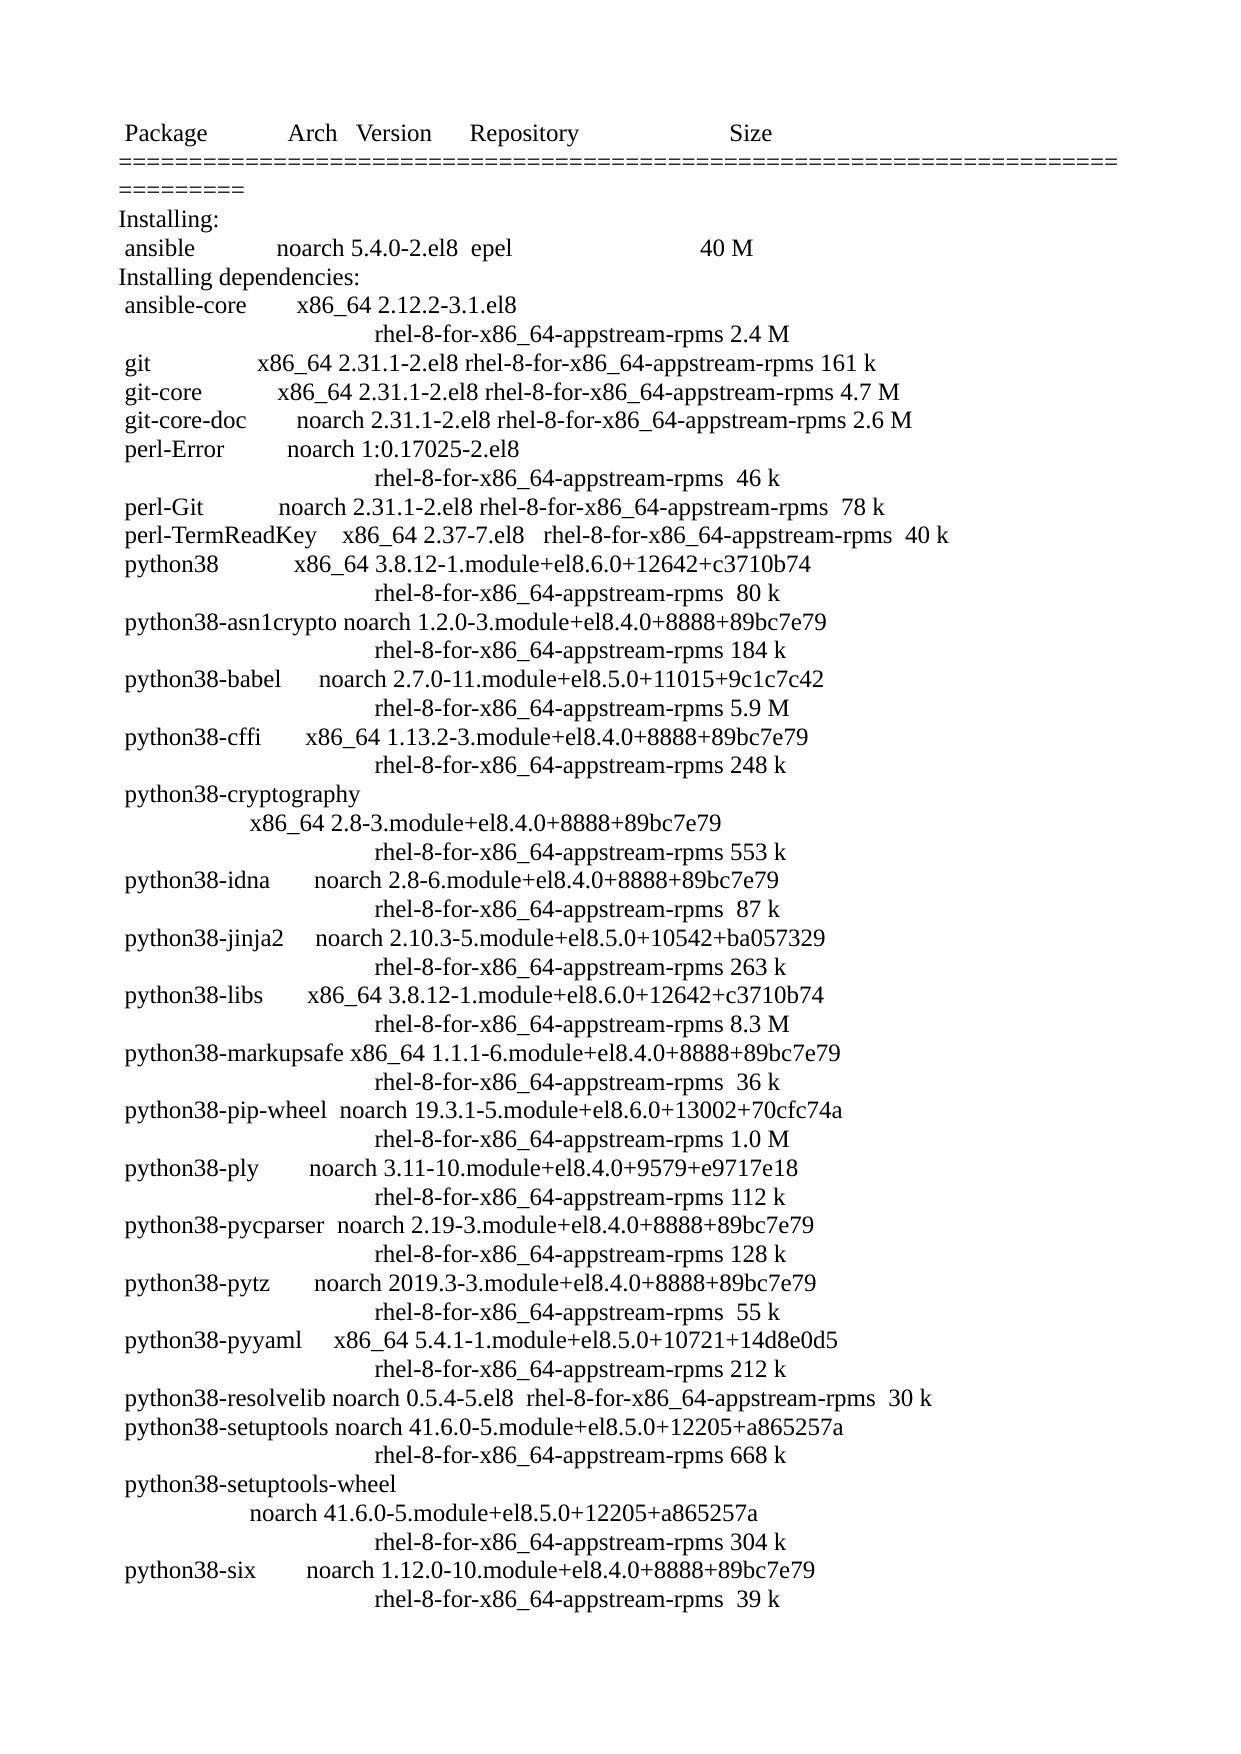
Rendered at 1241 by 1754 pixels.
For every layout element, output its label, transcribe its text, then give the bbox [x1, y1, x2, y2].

text rhel-8-for-x86_64-appstream-rpms 304 k [118, 1527, 1122, 1556]
text perl-TermReadKey x86_64 2.37-7.el8 rhel-8-for-x86_64-appstream-rpms 40 k [118, 521, 1122, 549]
text rhel-8-for-x86_64-appstream-rpms 36 k [118, 1067, 1122, 1096]
text rhel-8-for-x86_64-appstream-rpms 80 k [118, 578, 1122, 607]
text git x86_64 2.31.1-2.el8 rhel-8-for-x86_64-appstream-rpms 161 k [118, 348, 1122, 377]
text rhel-8-for-x86_64-appstream-rpms 668 k [118, 1441, 1122, 1469]
text python38-idna noarch 2.8-6.module+el8.4.0+8888+89bc7e79 [118, 866, 1122, 894]
text python38-markupsafe x86_64 1.1.1-6.module+el8.4.0+8888+89bc7e79 [118, 1038, 1122, 1067]
text git-core x86_64 2.31.1-2.el8 rhel-8-for-x86_64-appstream-rpms 4.7 M [118, 377, 1122, 406]
text rhel-8-for-x86_64-appstream-rpms 5.9 M [118, 693, 1122, 722]
text Installing dependencies: [118, 262, 1122, 291]
text perl-Git noarch 2.31.1-2.el8 rhel-8-for-x86_64-appstream-rpms 78 k [118, 492, 1122, 521]
text ================================================================================ [118, 147, 1122, 204]
text python38-resolvelib noarch 0.5.4-5.el8 rhel-8-for-x86_64-appstream-rpms 30 k [118, 1383, 1122, 1412]
text python38-setuptools noarch 41.6.0-5.module+el8.5.0+12205+a865257a [118, 1412, 1122, 1441]
text python38-jinja2 noarch 2.10.3-5.module+el8.5.0+10542+ba057329 [118, 923, 1122, 952]
text python38-libs x86_64 3.8.12-1.module+el8.6.0+12642+c3710b74 [118, 981, 1122, 1009]
text Installing: [118, 204, 1122, 233]
text python38-pycparser noarch 2.19-3.module+el8.4.0+8888+89bc7e79 [118, 1211, 1122, 1239]
text rhel-8-for-x86_64-appstream-rpms 112 k [118, 1182, 1122, 1211]
text python38-pytz noarch 2019.3-3.module+el8.4.0+8888+89bc7e79 [118, 1268, 1122, 1297]
text rhel-8-for-x86_64-appstream-rpms 87 k [118, 894, 1122, 923]
text ansible-core x86_64 2.12.2-3.1.el8 [118, 291, 1122, 319]
text python38-pip-wheel noarch 19.3.1-5.module+el8.6.0+13002+70cfc74a [118, 1096, 1122, 1124]
text rhel-8-for-x86_64-appstream-rpms 46 k [118, 463, 1122, 492]
text rhel-8-for-x86_64-appstream-rpms 1.0 M [118, 1124, 1122, 1153]
text git-core-doc noarch 2.31.1-2.el8 rhel-8-for-x86_64-appstream-rpms 2.6 M [118, 406, 1122, 434]
text rhel-8-for-x86_64-appstream-rpms 8.3 M [118, 1009, 1122, 1038]
text python38-cffi x86_64 1.13.2-3.module+el8.4.0+8888+89bc7e79 [118, 722, 1122, 751]
text python38-cryptography [118, 779, 1122, 808]
text rhel-8-for-x86_64-appstream-rpms 263 k [118, 952, 1122, 981]
text rhel-8-for-x86_64-appstream-rpms 248 k [118, 751, 1122, 779]
text python38-ply noarch 3.11-10.module+el8.4.0+9579+e9717e18 [118, 1153, 1122, 1182]
text python38-pyyaml x86_64 5.4.1-1.module+el8.5.0+10721+14d8e0d5 [118, 1326, 1122, 1354]
text python38-setuptools-wheel [118, 1469, 1122, 1498]
text ansible noarch 5.4.0-2.el8 epel 40 M [118, 233, 1122, 262]
text rhel-8-for-x86_64-appstream-rpms 128 k [118, 1239, 1122, 1268]
text rhel-8-for-x86_64-appstream-rpms 184 k [118, 636, 1122, 664]
text rhel-8-for-x86_64-appstream-rpms 39 k [118, 1584, 1122, 1613]
text rhel-8-for-x86_64-appstream-rpms 2.4 M [118, 319, 1122, 348]
text python38-asn1crypto noarch 1.2.0-3.module+el8.4.0+8888+89bc7e79 [118, 607, 1122, 636]
text python38-six noarch 1.12.0-10.module+el8.4.0+8888+89bc7e79 [118, 1556, 1122, 1584]
text x86_64 2.8-3.module+el8.4.0+8888+89bc7e79 [118, 808, 1122, 837]
text rhel-8-for-x86_64-appstream-rpms 212 k [118, 1354, 1122, 1383]
text Package Arch Version Repository Size [118, 118, 1122, 147]
text rhel-8-for-x86_64-appstream-rpms 55 k [118, 1297, 1122, 1326]
text perl-Error noarch 1:0.17025-2.el8 [118, 434, 1122, 463]
text noarch 41.6.0-5.module+el8.5.0+12205+a865257a [118, 1498, 1122, 1527]
text python38-babel noarch 2.7.0-11.module+el8.5.0+11015+9c1c7c42 [118, 664, 1122, 693]
text python38 x86_64 3.8.12-1.module+el8.6.0+12642+c3710b74 [118, 549, 1122, 578]
text rhel-8-for-x86_64-appstream-rpms 553 k [118, 837, 1122, 866]
